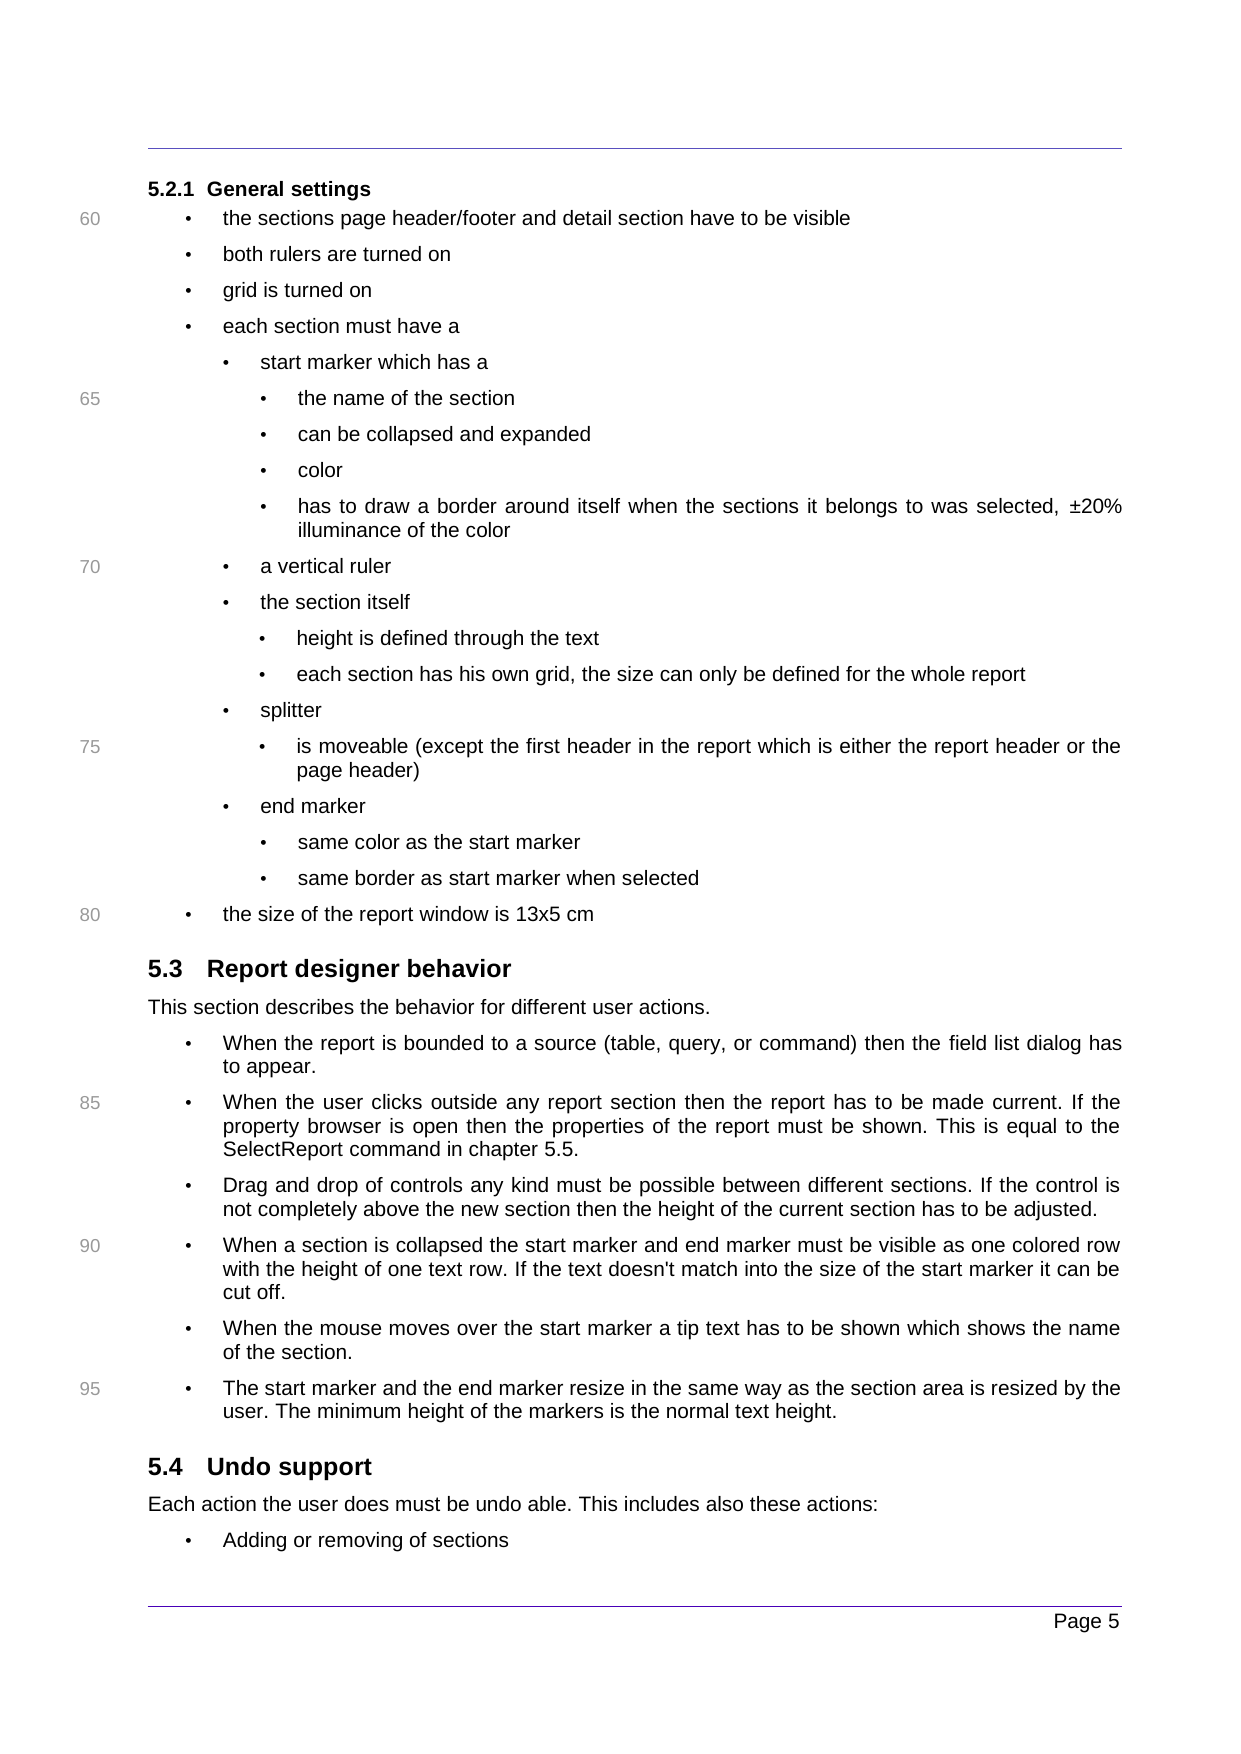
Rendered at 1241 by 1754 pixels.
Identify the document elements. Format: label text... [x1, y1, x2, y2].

list the size of the report window is 13x5 cm [185, 902, 1122, 926]
text Each action the user does must be undo able. This includes also these actions: [148, 1493, 1122, 1516]
list the name of the section [260, 387, 1122, 410]
list the sections page header/footer and detail section have to be visible [185, 207, 1122, 230]
list When the mouse moves over the start marker a tip text has to be shown which shows the name of the section. [185, 1317, 1122, 1364]
list has to draw a border around itself when the sections it belongs to was selected, ±20% illuminance of the color [260, 495, 1122, 542]
list same border as start marker when selected [260, 866, 1122, 890]
list When a section is collapsed the start marker and end marker must be visible as one colored row with the height of one text row. If the text doesn't match into the size of the start marker it can be cut off. [185, 1233, 1122, 1304]
list same color as the start marker [260, 830, 1122, 854]
list each section has his own grid, the size can only be defined for the whole report [259, 663, 1122, 686]
list each section must have a [185, 315, 1122, 338]
list When the report is bounded to a source (table, query, or command) then the field list dialog has to appear. [185, 1031, 1122, 1078]
list can be collapsed and expanded [260, 423, 1122, 446]
list end marker [223, 794, 1122, 818]
list height is defined through the text [259, 627, 1122, 650]
subtitle General settings [148, 177, 1122, 201]
list start marker which has a [223, 351, 1122, 374]
list When the user clicks outside any report section then the report has to be made current. If the property browser is open then the properties of the report must be shown. This is equal to the SelectReport command in chapter 5.5. [185, 1091, 1122, 1161]
subtitle Undo support [148, 1453, 1122, 1481]
list color [260, 459, 1122, 482]
list Adding or removing of sections [185, 1529, 1122, 1552]
list the section itself [223, 591, 1122, 614]
list splitter [223, 699, 1122, 722]
list The start marker and the end marker resize in the same way as the section area is resized by the user. The minimum height of the markers is the normal text height. [185, 1376, 1122, 1423]
subtitle Report designer behavior [148, 955, 1122, 983]
list a vertical ruler [223, 554, 1122, 578]
list is moveable (except the first header in the report which is either the report header or the page header) [259, 735, 1122, 782]
list Drag and drop of controls any kind must be possible between different sections. If the control is not completely above the new section then the height of the current section has to be adjusted. [185, 1174, 1122, 1221]
list both rulers are turned on [185, 243, 1122, 266]
list grid is turned on [185, 279, 1122, 302]
text This section describes the behavior for different user actions. [148, 995, 1122, 1019]
